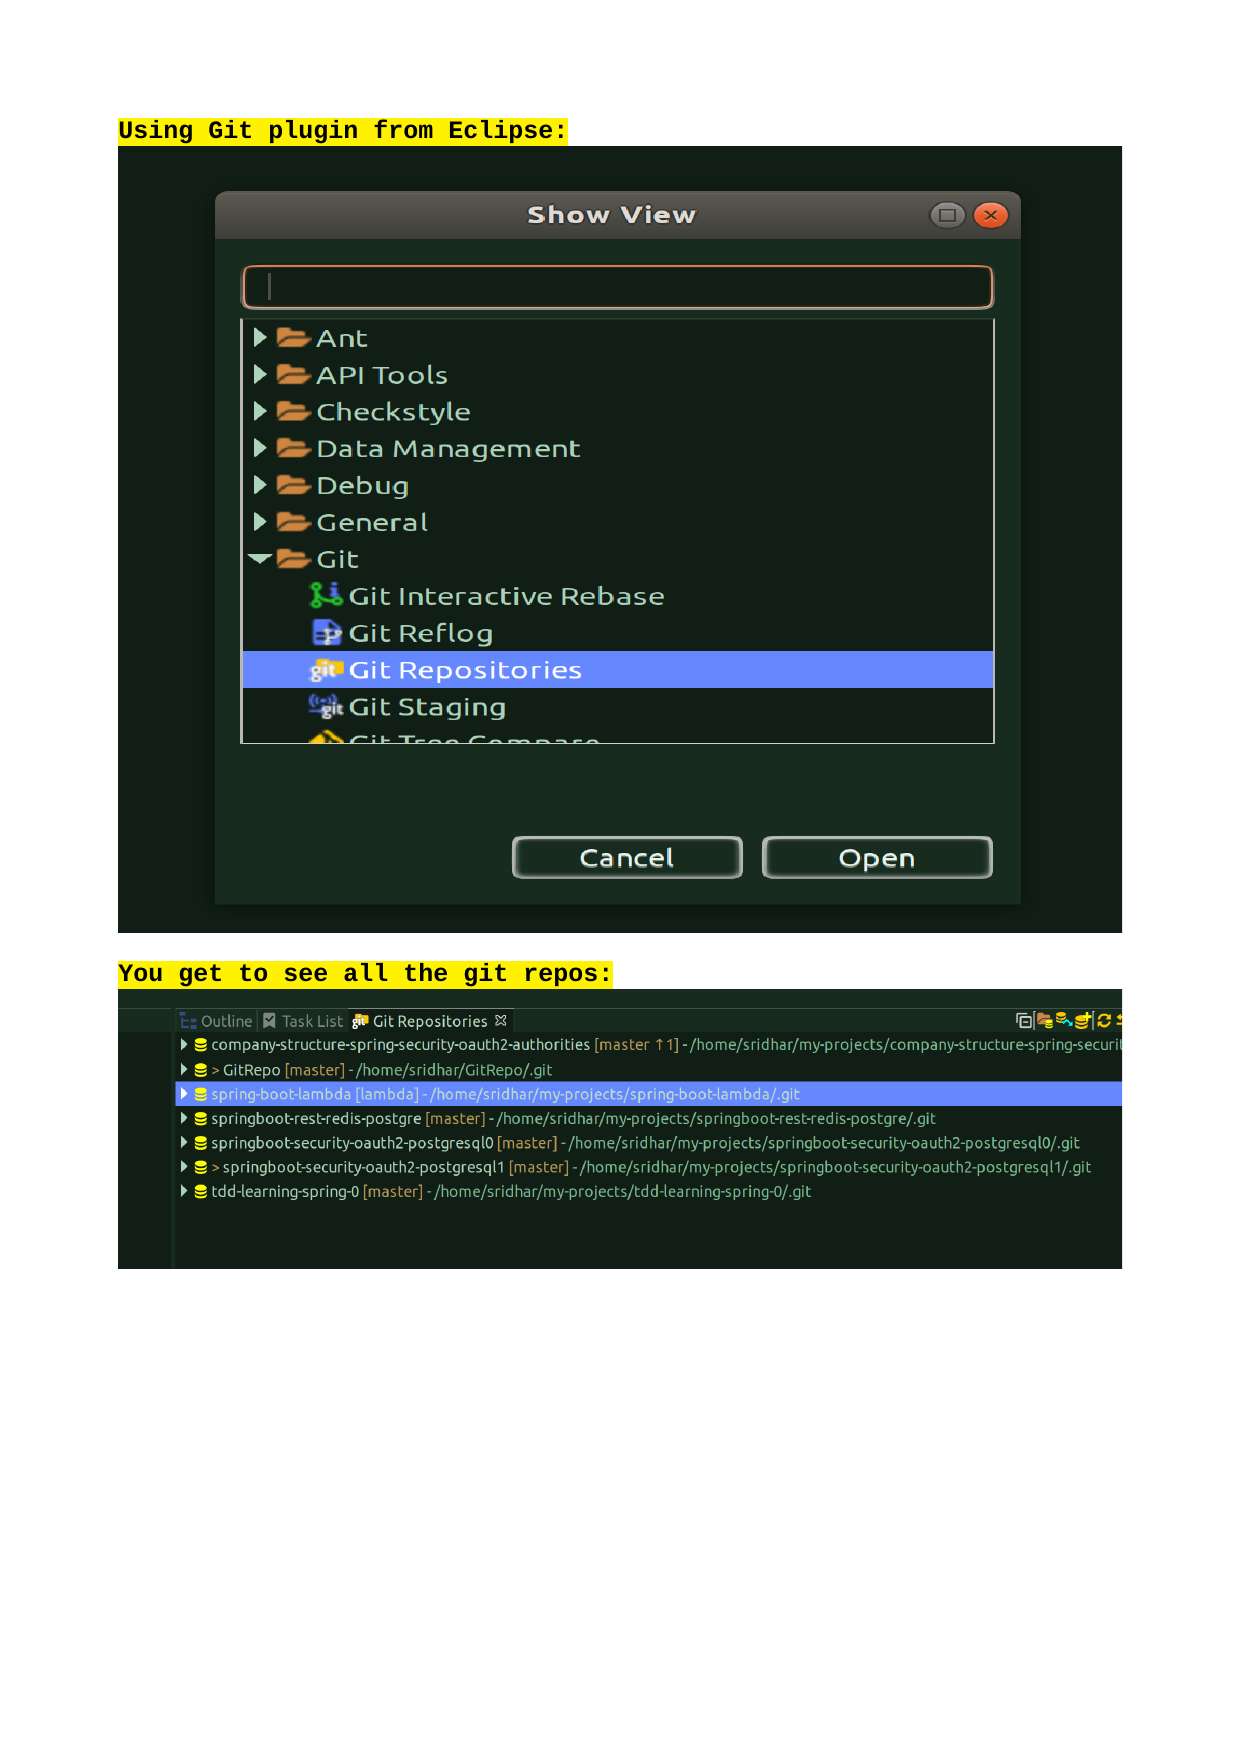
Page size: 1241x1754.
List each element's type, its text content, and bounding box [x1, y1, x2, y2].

picture [118, 989, 1123, 1269]
text Using Git plugin from Eclipse: [118, 118, 1122, 146]
picture [118, 146, 1123, 933]
text You get to see all the git repos: [118, 961, 1122, 989]
